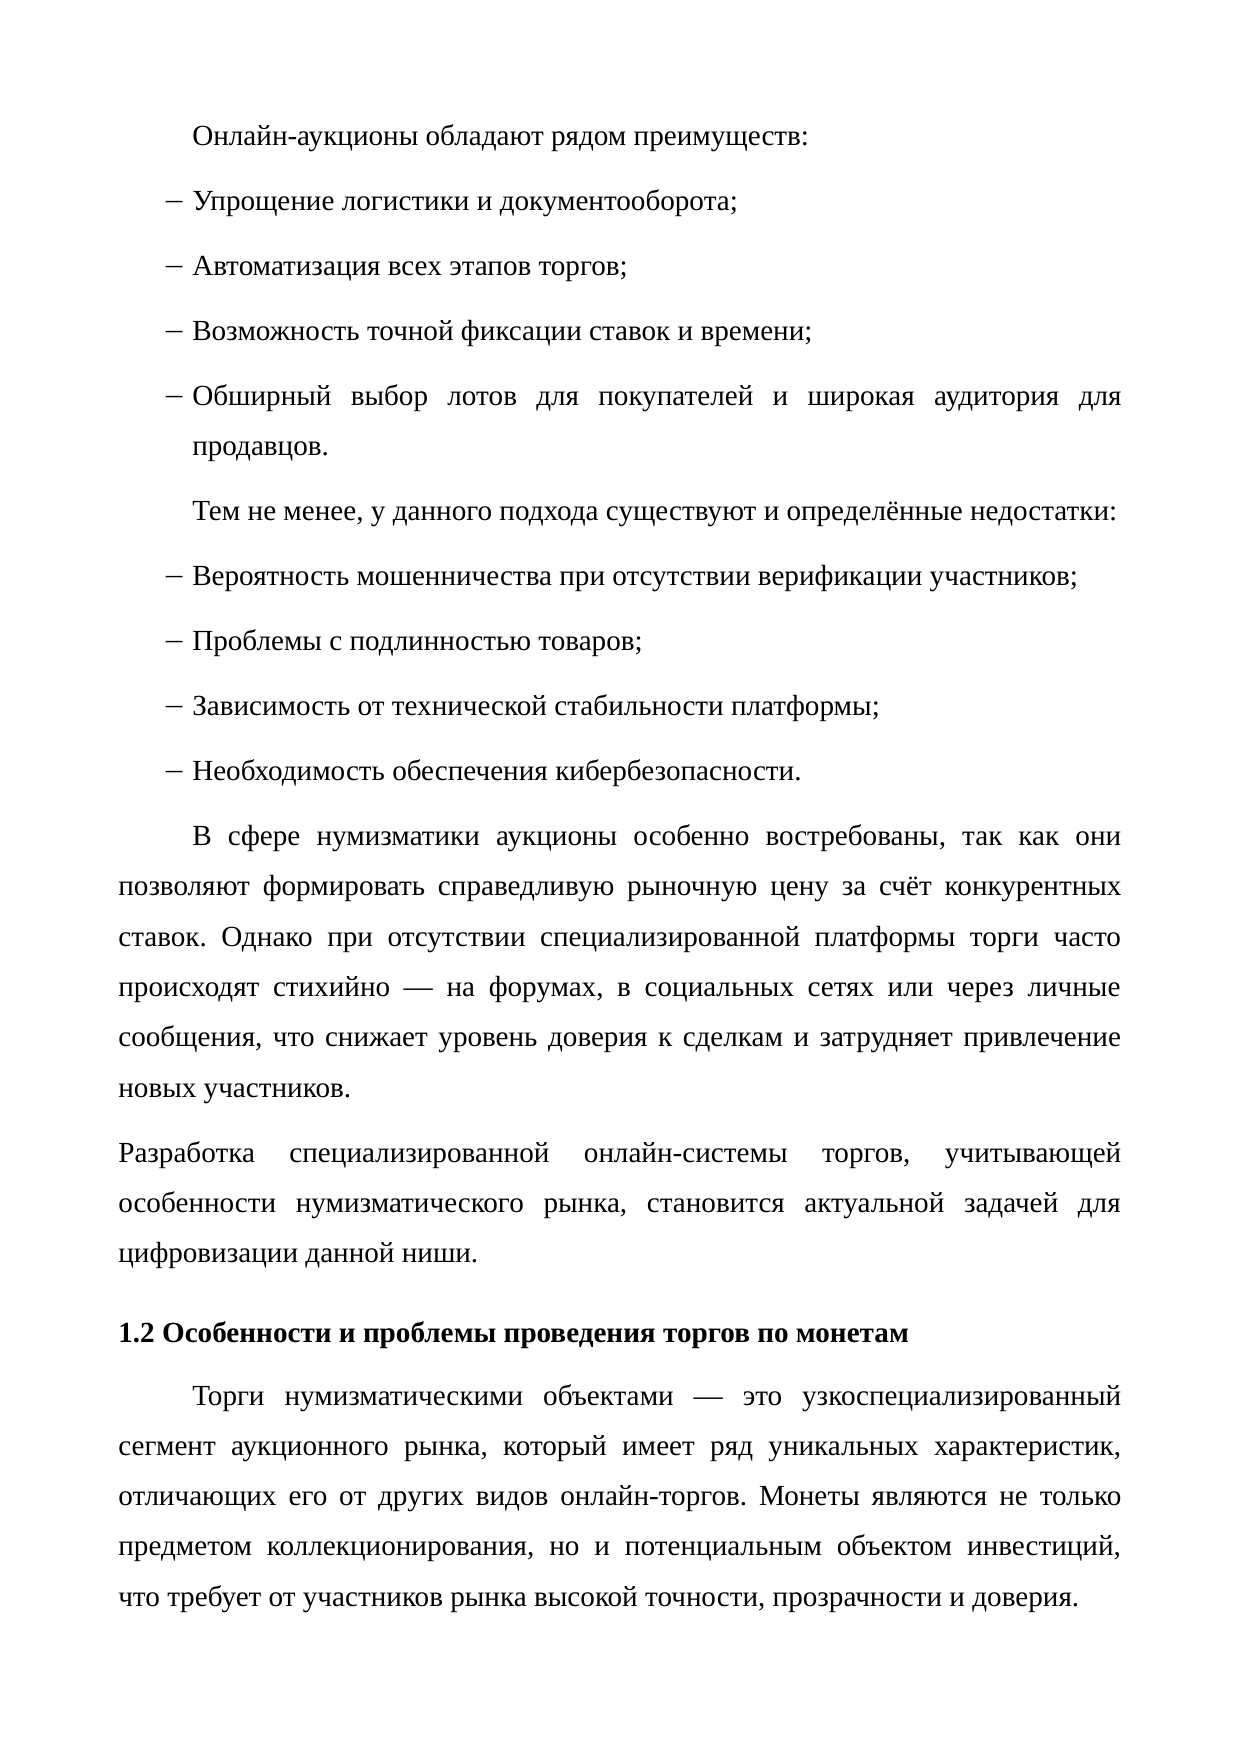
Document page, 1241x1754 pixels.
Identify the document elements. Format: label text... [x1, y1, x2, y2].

text Разработка специализированной онлайн-системы торгов, учитывающей особенности нумизматического рынка, становится актуальной задачей для цифровизации данной ниши. [118, 1135, 1122, 1269]
list Автоматизация всех этапов торгов; [162, 248, 1122, 282]
list Вероятность мошенничества при отсутствии верификации участников; [162, 558, 1122, 592]
text Торги нумизматическими объектами — это узкоспециализированный сегмент аукционного рынка, который имеет ряд уникальных характеристик, отличающих его от других видов онлайн-торгов. Монеты являются не только предметом коллекционирования, но и потенциальным объектом инвестиций, что требует от участников рынка высокой точности, прозрачности и доверия. [118, 1378, 1122, 1612]
text Онлайн-аукционы обладают рядом преимуществ: [118, 118, 1122, 152]
list Необходимость обеспечения кибербезопасности. [162, 753, 1122, 787]
subtitle 1.2 Особенности и проблемы проведения торгов по монетам [118, 1315, 1122, 1348]
text Тем не менее, у данного подхода существуют и определённые недостатки: [118, 493, 1122, 527]
list Зависимость от технической стабильности платформы; [162, 688, 1122, 722]
list Проблемы с подлинностью товаров; [162, 623, 1122, 657]
list Обширный выбор лотов для покупателей и широкая аудитория для продавцов. [162, 378, 1122, 462]
list Упрощение логистики и документооборота; [162, 183, 1122, 217]
text В сфере нумизматики аукционы особенно востребованы, так как они позволяют формировать справедливую рыночную цену за счёт конкурентных ставок. Однако при отсутствии специализированной платформы торги часто происходят стихийно — на форумах, в социальных сетях или через личные сообщения, что снижает уровень доверия к сделкам и затрудняет привлечение новых участников. [118, 818, 1122, 1103]
list Возможность точной фиксации ставок и времени; [162, 313, 1122, 347]
